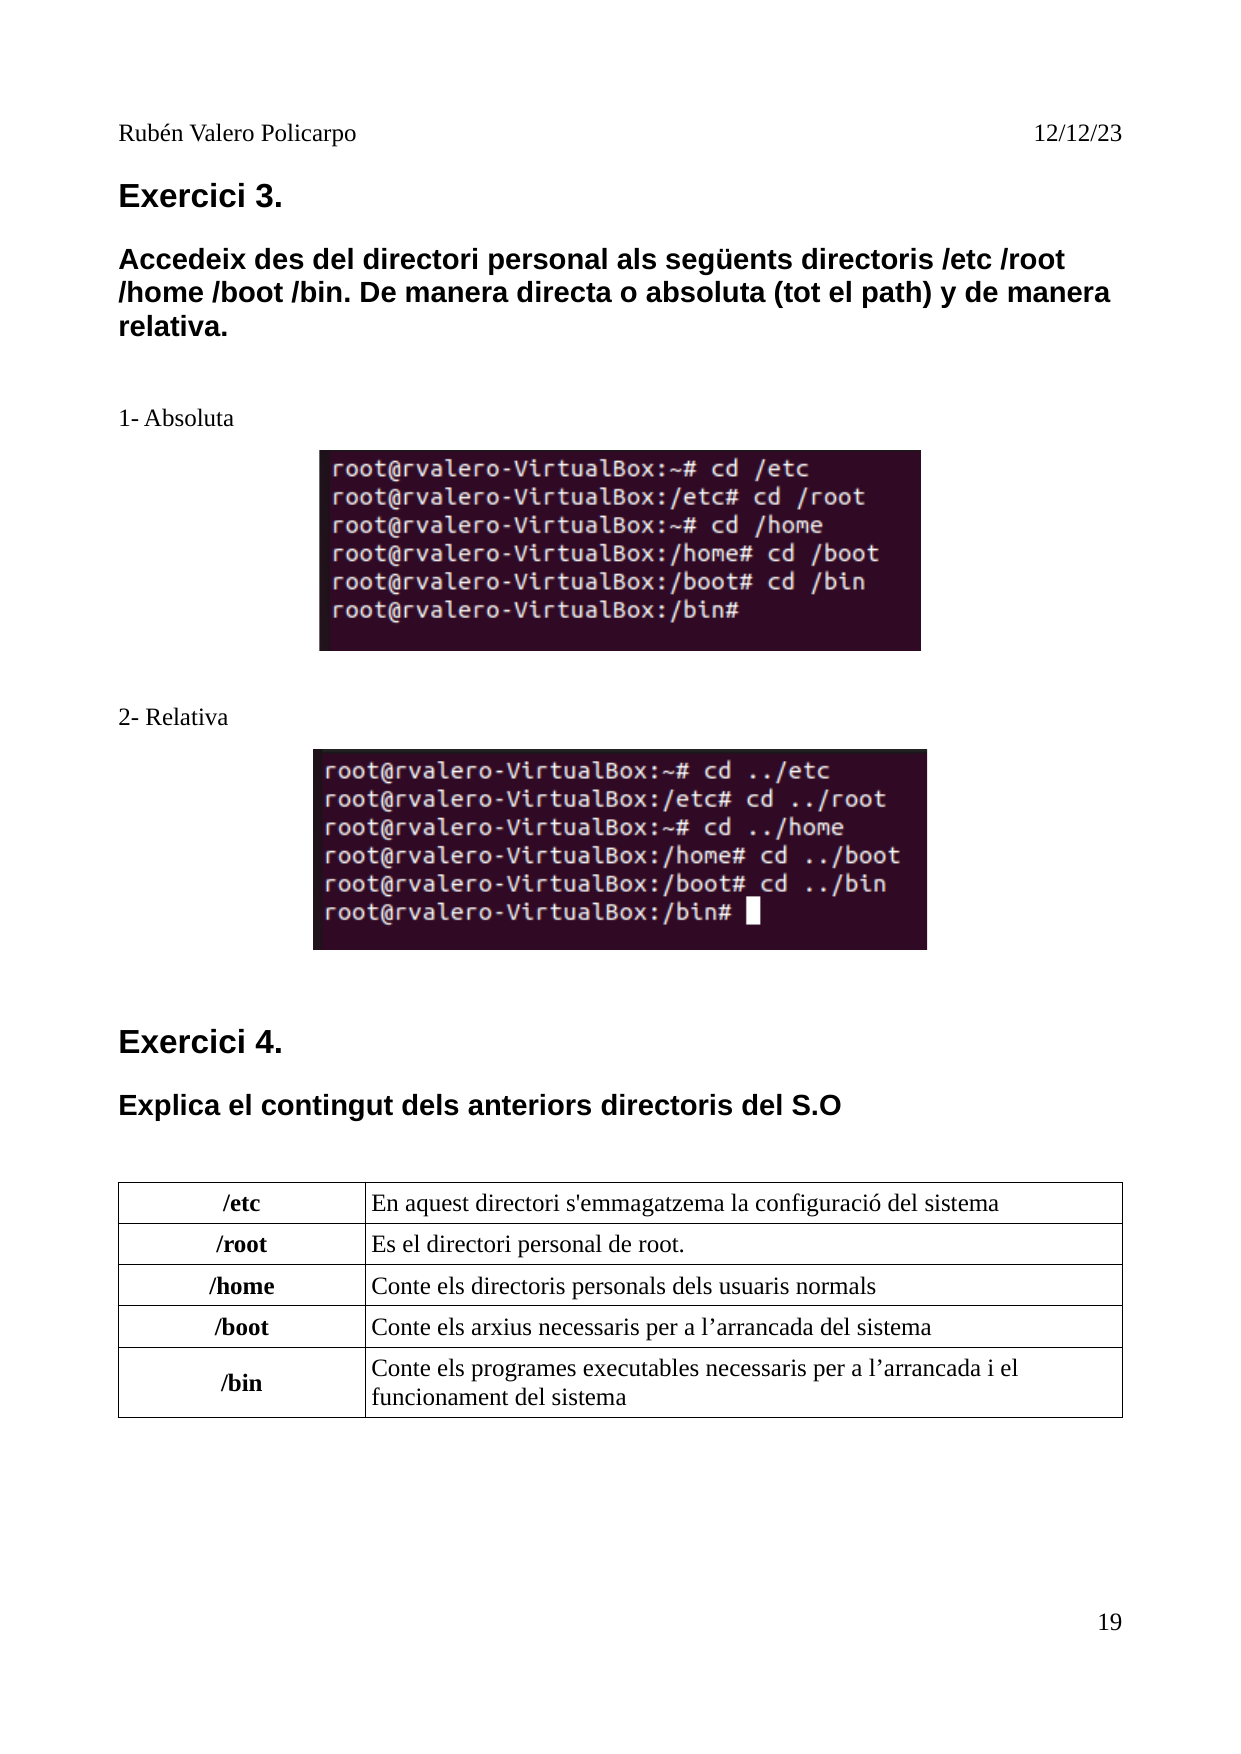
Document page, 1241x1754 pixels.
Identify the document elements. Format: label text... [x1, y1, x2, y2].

text 2- Relativa [118, 702, 1122, 731]
text 1- Absoluta [118, 403, 1122, 431]
subtitle Exercici 3. [118, 176, 1122, 215]
table_header En aquest directori s'emmagatzema la configuració del sistema [366, 1183, 1122, 1223]
table_cell /home [119, 1265, 365, 1305]
table_cell Conte els arxius necessaris per a l’arrancada del sistema [366, 1306, 1122, 1347]
subtitle Exercici 4. [118, 1022, 1122, 1061]
picture [319, 450, 921, 651]
table_cell /boot [119, 1306, 365, 1347]
table_cell Es el directori personal de root. [366, 1224, 1122, 1264]
table_cell /root [119, 1224, 365, 1264]
table_header /etc [119, 1183, 365, 1223]
subtitle Accedeix des del directori personal als següents directoris /etc /root /home /boot /bin. De manera directa o absoluta (tot el path) y de manera relativa. [118, 242, 1122, 342]
subtitle Explica el contingut dels anteriors directoris del S.O [118, 1088, 1122, 1121]
table_cell Conte els directoris personals dels usuaris normals [366, 1265, 1122, 1305]
picture [313, 749, 928, 950]
table_cell /bin [119, 1348, 365, 1417]
table_cell Conte els programes executables necessaris per a l’arrancada i el funcionament del sistema [366, 1348, 1122, 1417]
